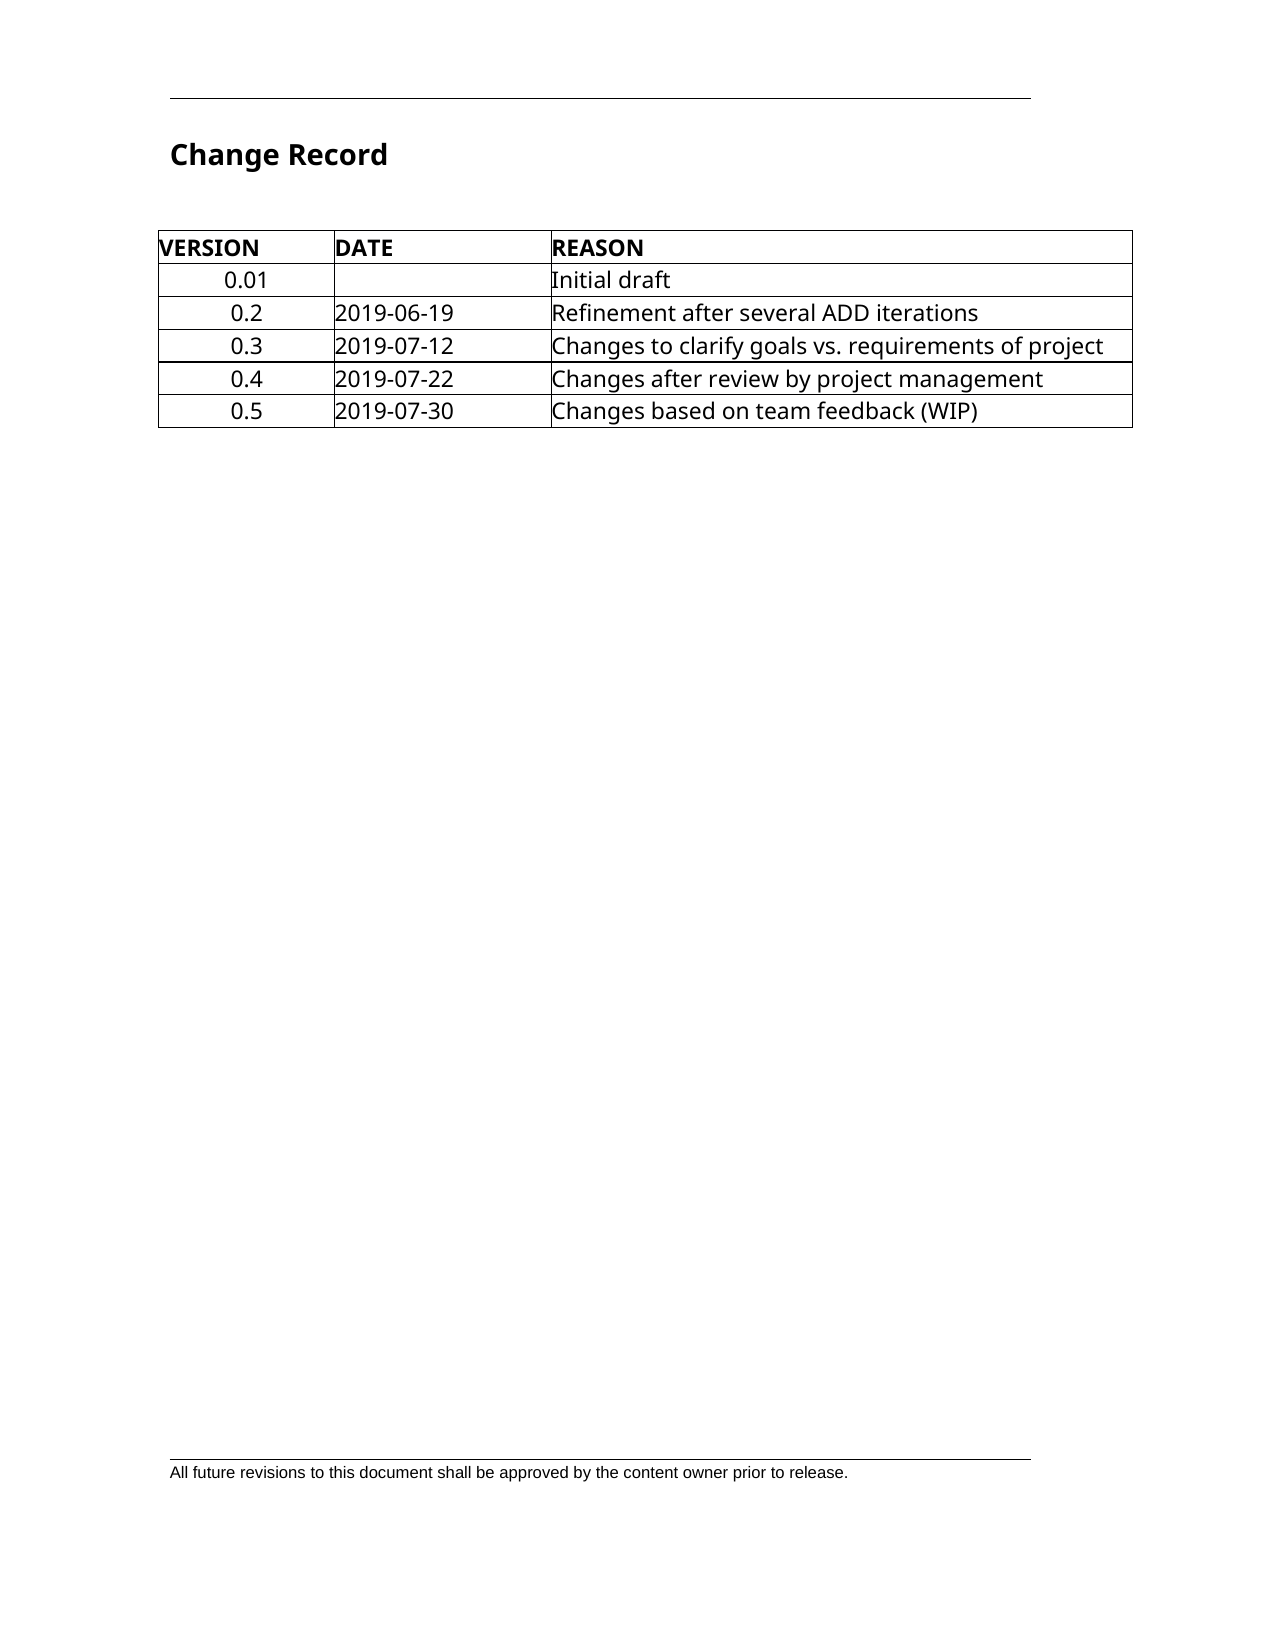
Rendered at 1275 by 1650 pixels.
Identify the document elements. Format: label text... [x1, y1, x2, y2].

table_cell 0.4 [159, 363, 334, 394]
table_cell 0.3 [159, 330, 334, 361]
table_cell 2019-06-19 [335, 297, 551, 329]
table_cell Changes after review by project management [552, 363, 1132, 394]
table_cell 2019-07-30 [335, 395, 551, 427]
text Change Record [169, 134, 1031, 173]
table_cell Refinement after several ADD iterations [552, 297, 1132, 329]
table_header VERSION [159, 231, 334, 263]
table_cell 2019-07-22 [335, 363, 551, 394]
table_cell [335, 264, 551, 296]
table_cell 0.5 [159, 395, 334, 427]
table_header REASON [552, 231, 1132, 263]
table_cell 2019-07-12 [335, 330, 551, 361]
table_header DATE [335, 231, 551, 263]
table_cell Changes to clarify goals vs. requirements of project [552, 330, 1132, 361]
table_cell Changes based on team feedback (WIP) [552, 395, 1132, 427]
table_cell 0.2 [159, 297, 334, 329]
table_cell 0.01 [159, 264, 334, 296]
table_cell Initial draft [552, 264, 1132, 296]
